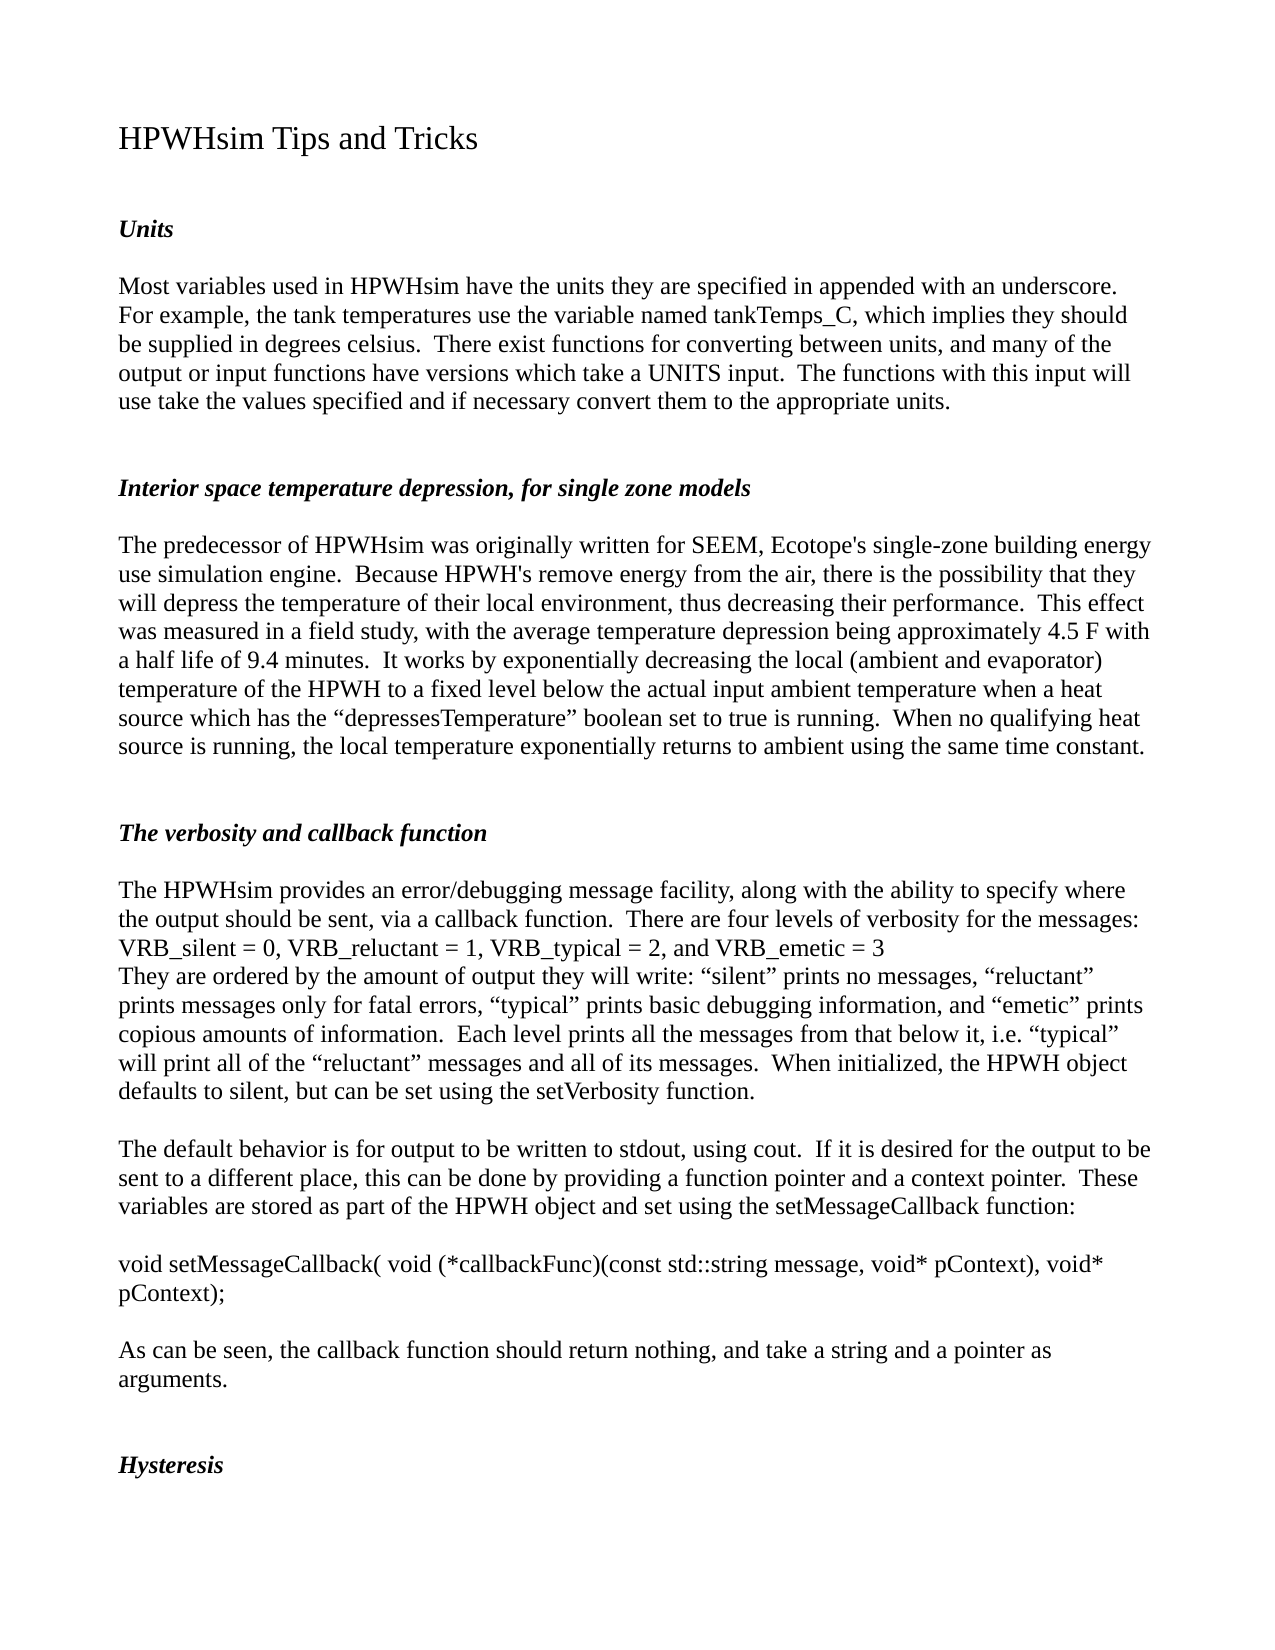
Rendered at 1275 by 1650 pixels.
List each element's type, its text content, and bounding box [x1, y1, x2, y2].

text The default behavior is for output to be written to stdout, using cout. If it is desired for the output to be sent to a different place, this can be done by providing a function pointer and a context pointer. These variables are stored as part of the HPWH object and set using the setMessageCallback function: [118, 1134, 1157, 1220]
text The predecessor of HPWHsim was originally written for SEEM, Ecotope's single-zone building energy use simulation engine. Because HPWH's remove energy from the air, there is the possibility that they will depress the temperature of their local environment, thus decreasing their performance. This effect was measured in a field study, with the average temperature depression being approximately 4.5 F with a half life of 9.4 minutes. It works by exponentially decreasing the local (ambient and evaporator) temperature of the HPWH to a fixed level below the actual input ambient temperature when a heat source which has the “depressesTemperature” boolean set to true is running. When no qualifying heat source is running, the local temperature exponentially returns to ambient using the same time constant. [118, 530, 1157, 760]
text HPWHsim Tips and Tricks [118, 118, 1157, 156]
text Most variables used in HPWHsim have the units they are specified in appended with an underscore. For example, the tank temperatures use the variable named tankTemps_C, which implies they should be supplied in degrees celsius. There exist functions for converting between units, and many of the output or input functions have versions which take a UNITS input. The functions with this input will use take the values specified and if necessary convert them to the appropriate units. [118, 271, 1157, 415]
text As can be seen, the callback function should return nothing, and take a string and a pointer as arguments. [118, 1335, 1157, 1393]
text The verbosity and callback function [118, 818, 1157, 846]
text They are ordered by the amount of output they will write: “silent” prints no messages, “reluctant” prints messages only for fatal errors, “typical” prints basic debugging information, and “emetic” prints copious amounts of information. Each level prints all the messages from that below it, i.e. “typical” will print all of the “reluctant” messages and all of its messages. When initialized, the HPWH object defaults to silent, but can be set using the setVerbosity function. [118, 961, 1157, 1105]
text void setMessageCallback( void (*callbackFunc)(const std::string message, void* pContext), void* pContext); [118, 1249, 1157, 1306]
text Interior space temperature depression, for single zone models [118, 473, 1157, 501]
text Units [118, 214, 1157, 243]
text The HPWHsim provides an error/debugging message facility, along with the ability to specify where the output should be sent, via a callback function. There are four levels of verbosity for the messages: [118, 875, 1157, 933]
text VRB_silent = 0, VRB_reluctant = 1, VRB_typical = 2, and VRB_emetic = 3 [118, 933, 1157, 961]
text Hysteresis [118, 1450, 1157, 1479]
